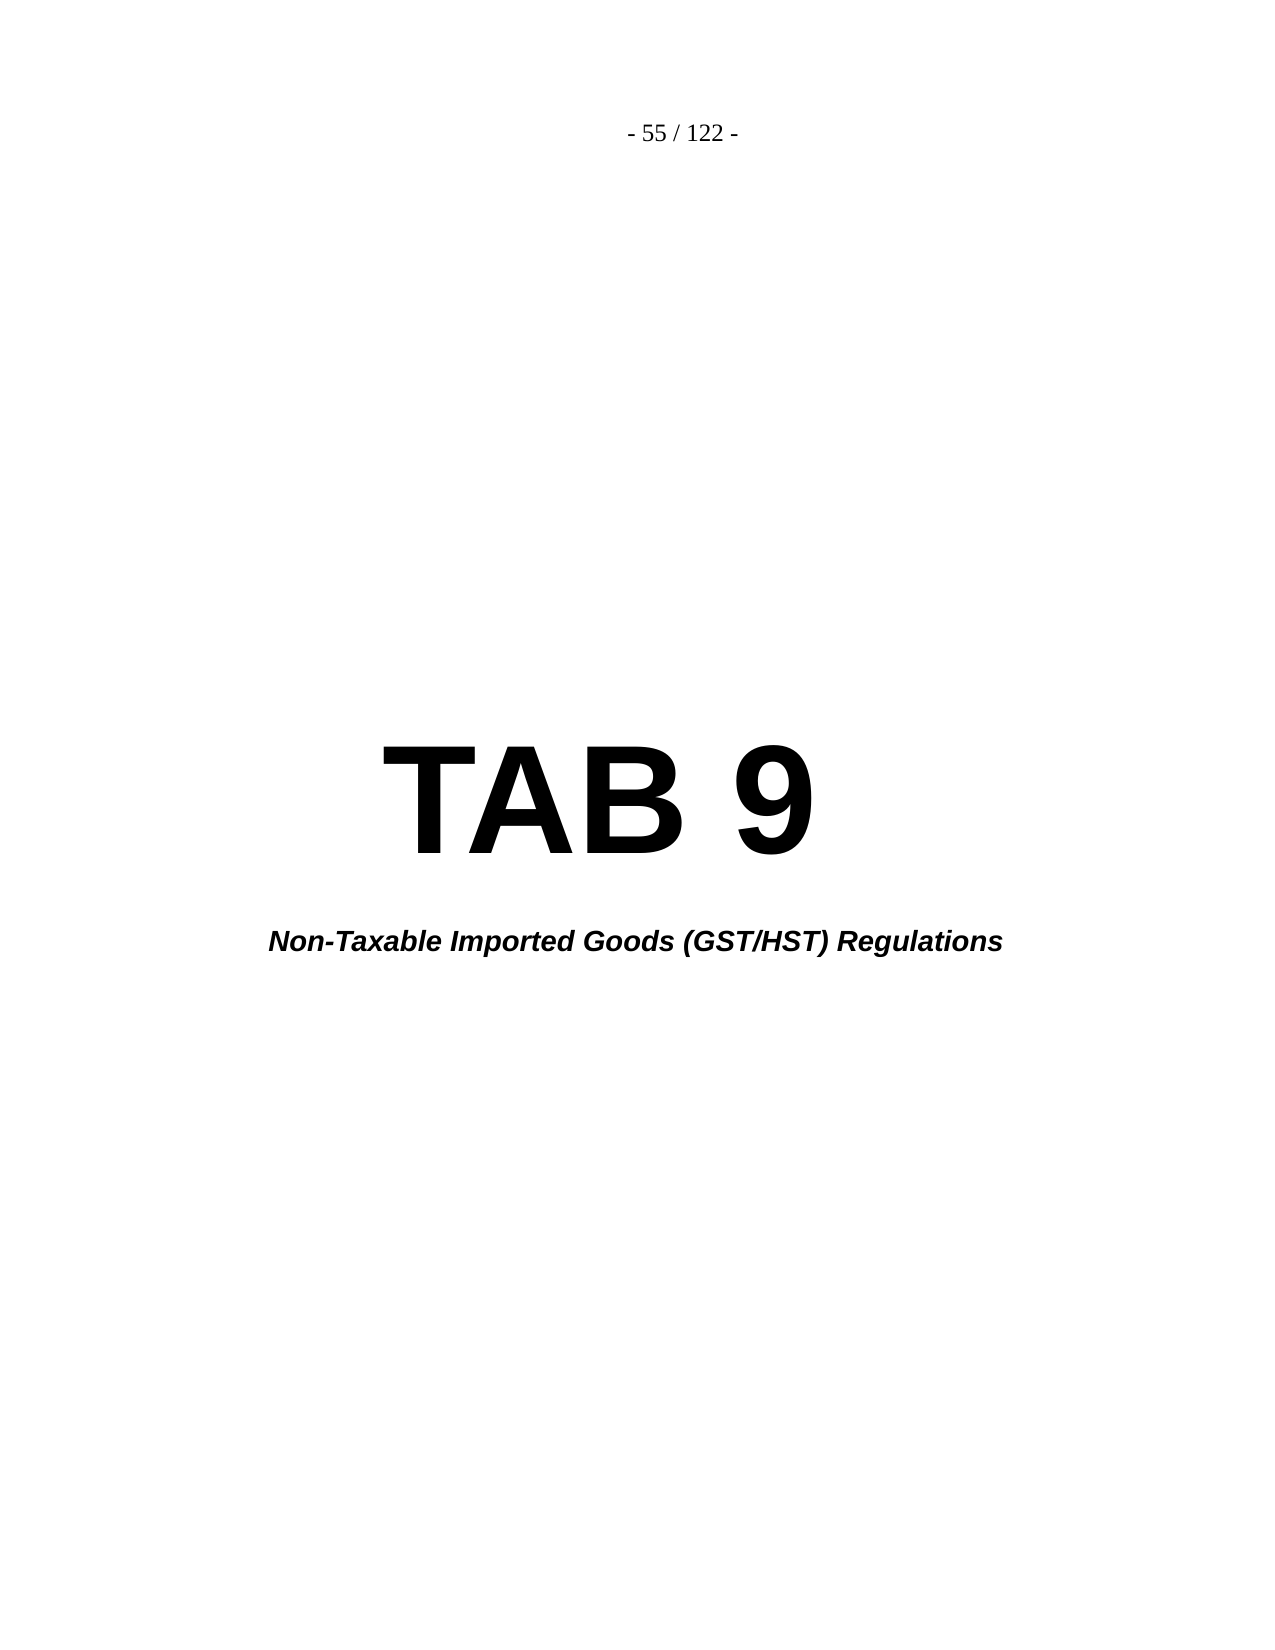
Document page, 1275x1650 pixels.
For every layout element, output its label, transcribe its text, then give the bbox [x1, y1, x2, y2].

subtitle Non-Taxable Imported Goods (GST/HST) Regulations [118, 924, 1157, 957]
